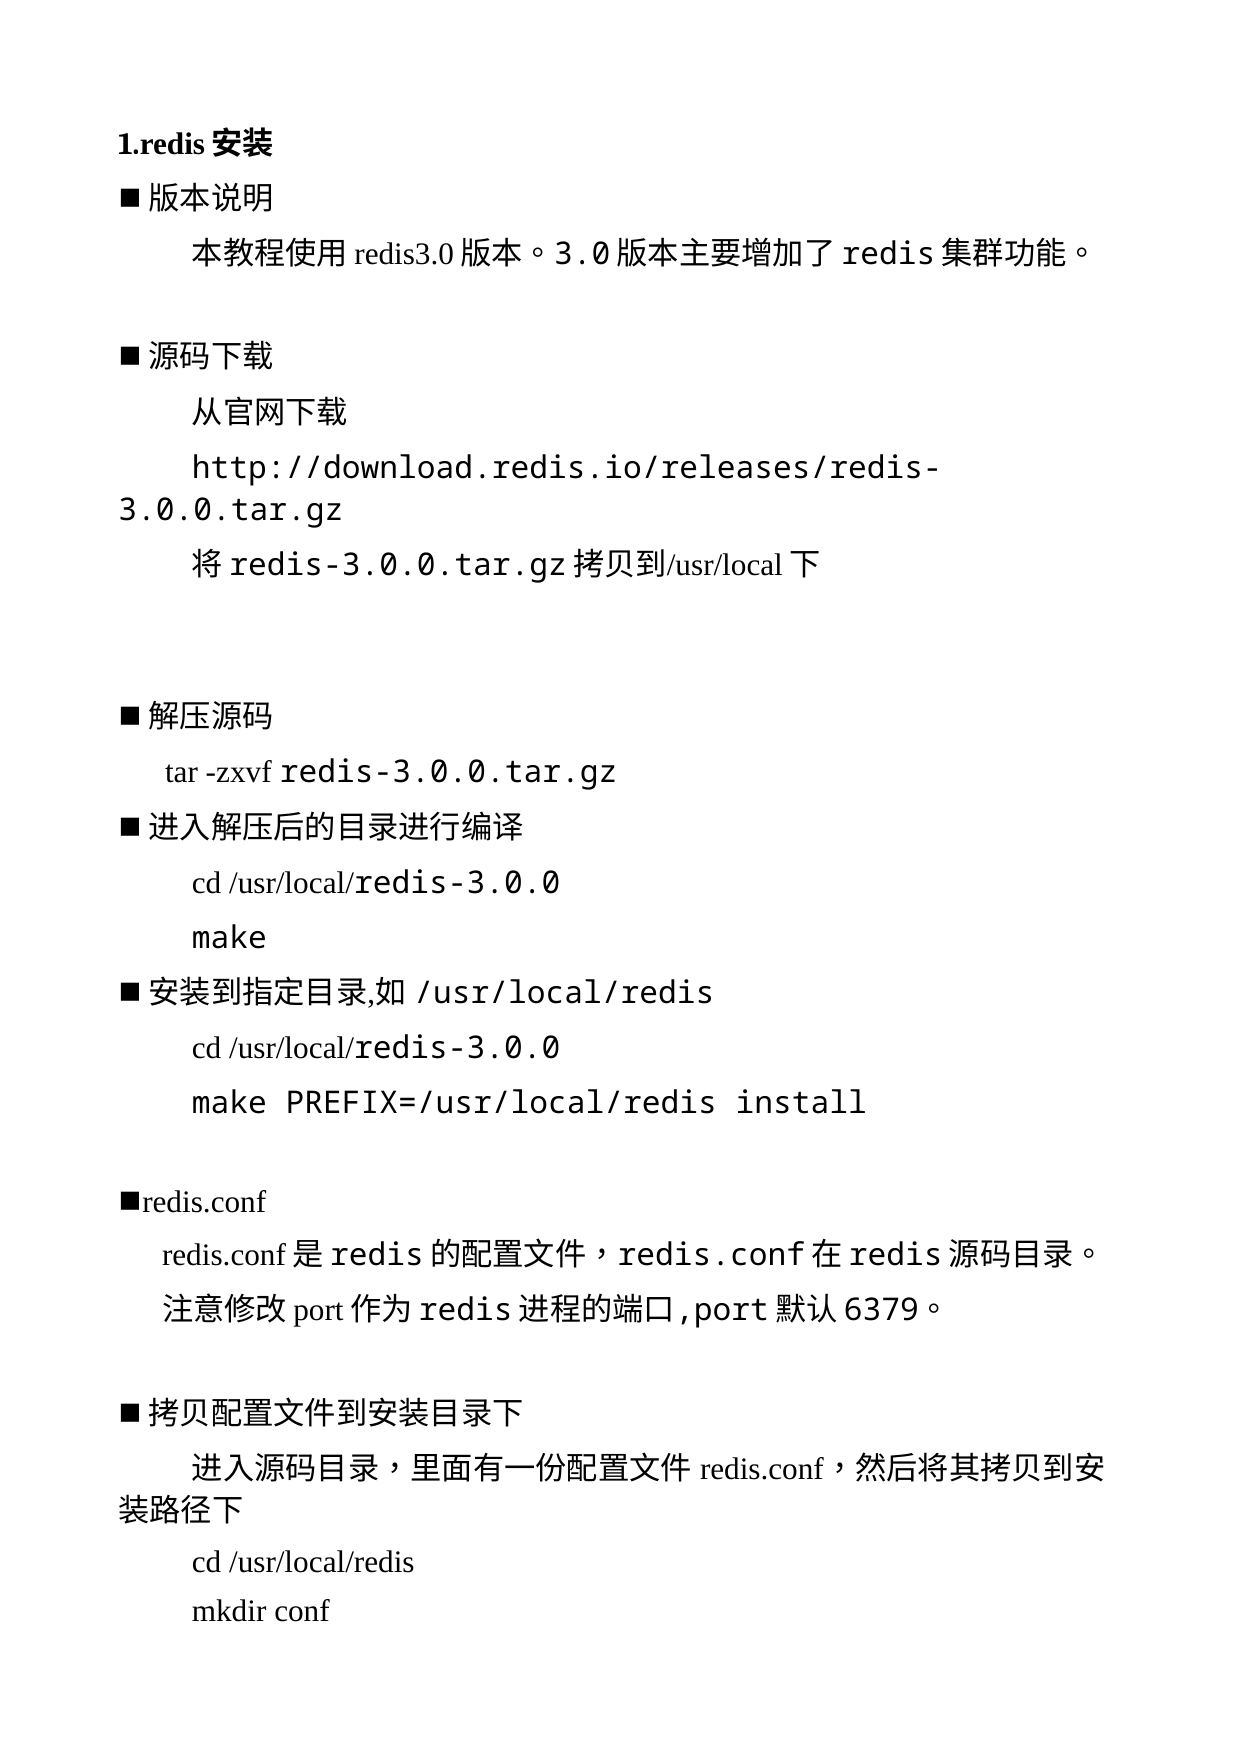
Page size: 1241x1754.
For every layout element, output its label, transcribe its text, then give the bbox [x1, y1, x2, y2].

text make [118, 915, 1122, 957]
text cd /usr/local/redis [118, 1543, 1122, 1579]
text 本教程使用redis3.0版本。3.0版本主要增加了redis集群功能。 [118, 231, 1122, 273]
text make PREFIX=/usr/local/redis install [118, 1080, 1122, 1123]
text tar -zxvf redis-3.0.0.tar.gz [118, 749, 1122, 792]
text n源码下载 [118, 334, 1122, 377]
text 注意修改port作为redis进程的端口,port默认6379。 [162, 1287, 1122, 1330]
text cd /usr/local/redis-3.0.0 [118, 860, 1122, 902]
text nredis.conf [118, 1184, 1122, 1219]
text n安装到指定目录,如 /usr/local/redis [118, 970, 1122, 1012]
text mkdir conf [118, 1592, 1122, 1628]
text n拷贝配置文件到安装目录下 [118, 1391, 1122, 1433]
subtitle 1.redis安装 [118, 118, 1122, 163]
text http://download.redis.io/releases/redis-3.0.0.tar.gz [118, 445, 1122, 530]
text n版本说明 [118, 176, 1122, 218]
text n解压源码 [118, 694, 1122, 737]
text 将redis-3.0.0.tar.gz拷贝到/usr/local下 [118, 542, 1122, 585]
text 从官网下载 [118, 389, 1122, 432]
text n进入解压后的目录进行编译 [118, 804, 1122, 847]
text redis.conf是redis的配置文件，redis.conf在redis源码目录。 [162, 1232, 1122, 1275]
text 进入源码目录，里面有一份配置文件 redis.conf，然后将其拷贝到安装路径下 [118, 1446, 1122, 1531]
text cd /usr/local/redis-3.0.0 [118, 1025, 1122, 1068]
